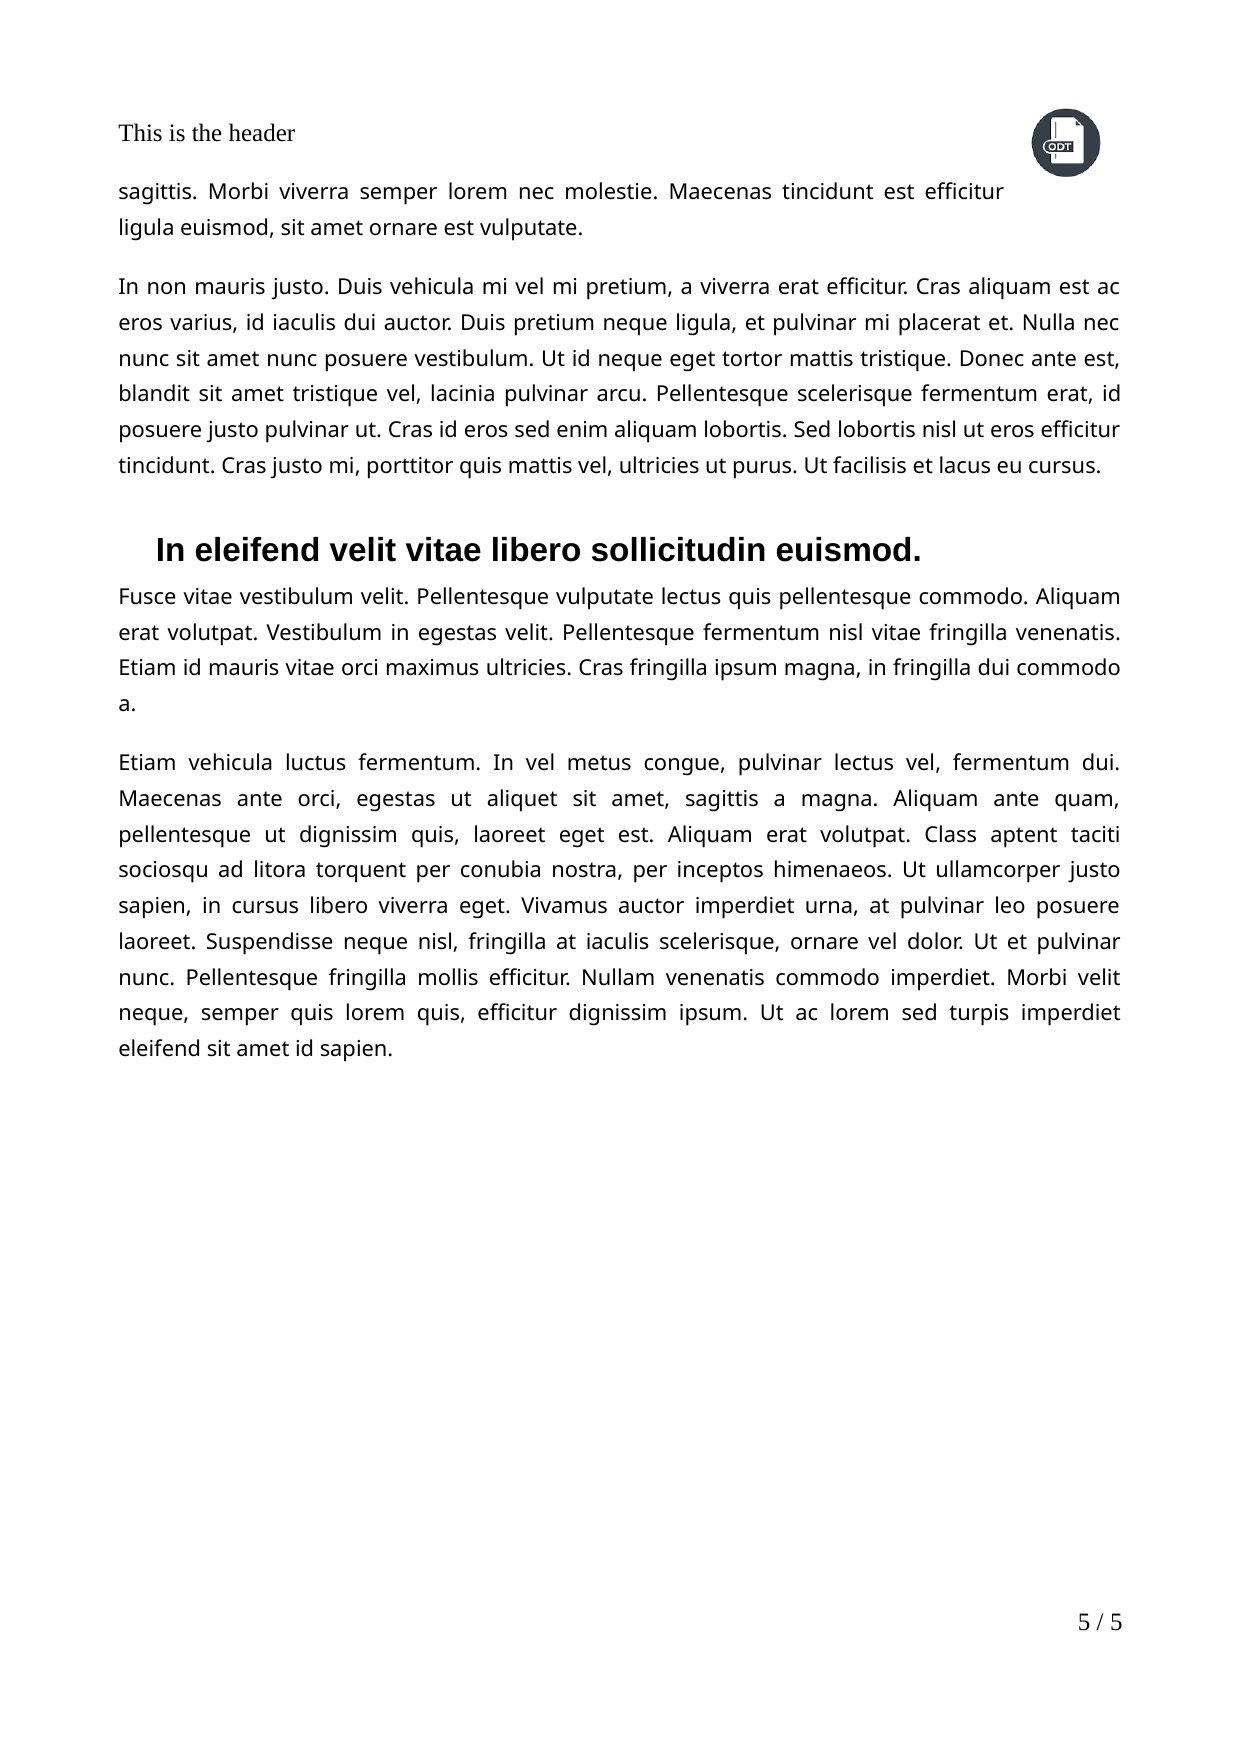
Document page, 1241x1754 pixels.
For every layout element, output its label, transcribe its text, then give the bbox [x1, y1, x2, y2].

text sagittis. Morbi viverra semper lorem nec molestie. Maecenas tincidunt est efficitur ligula euismod, sit amet ornare est vulputate. [118, 176, 1122, 242]
text Fusce vitae vestibulum velit. Pellentesque vulputate lectus quis pellentesque commodo. Aliquam erat volutpat. Vestibulum in egestas velit. Pellentesque fermentum nisl vitae fringilla venenatis. Etiam id mauris vitae orci maximus ultricies. Cras fringilla ipsum magna, in fringilla dui commodo a. [118, 581, 1122, 718]
text Etiam vehicula luctus fermentum. In vel metus congue, pulvinar lectus vel, fermentum dui. Maecenas ante orci, egestas ut aliquet sit amet, sagittis a magna. Aliquam ante quam, pellentesque ut dignissim quis, laoreet eget est. Aliquam erat volutpat. Class aptent taciti sociosqu ad litora torquent per conubia nostra, per inceptos himenaeos. Ut ullamcorper justo sapien, in cursus libero viverra eget. Vivamus auctor imperdiet urna, at pulvinar leo posuere laoreet. Suspendisse neque nisl, fringilla at iaculis scelerisque, ornare vel dolor. Ut et pulvinar nunc. Pellentesque fringilla mollis efficitur. Nullam venenatis commodo imperdiet. Morbi velit neque, semper quis lorem quis, efficitur dignissim ipsum. Ut ac lorem sed turpis imperdiet eleifend sit amet id sapien. [118, 747, 1122, 1063]
subtitle In eleifend velit vitae libero sollicitudin euismod. [156, 530, 1122, 568]
picture [1005, 101, 1112, 186]
text In non mauris justo. Duis vehicula mi vel mi pretium, a viverra erat efficitur. Cras aliquam est ac eros varius, id iaculis dui auctor. Duis pretium neque ligula, et pulvinar mi placerat et. Nulla nec nunc sit amet nunc posuere vestibulum. Ut id neque eget tortor mattis tristique. Donec ante est, blandit sit amet tristique vel, lacinia pulvinar arcu. Pellentesque scelerisque fermentum erat, id posuere justo pulvinar ut. Cras id eros sed enim aliquam lobortis. Sed lobortis nisl ut eros efficitur tincidunt. Cras justo mi, porttitor quis mattis vel, ultricies ut purus. Ut facilisis et lacus eu cursus. [118, 271, 1122, 480]
